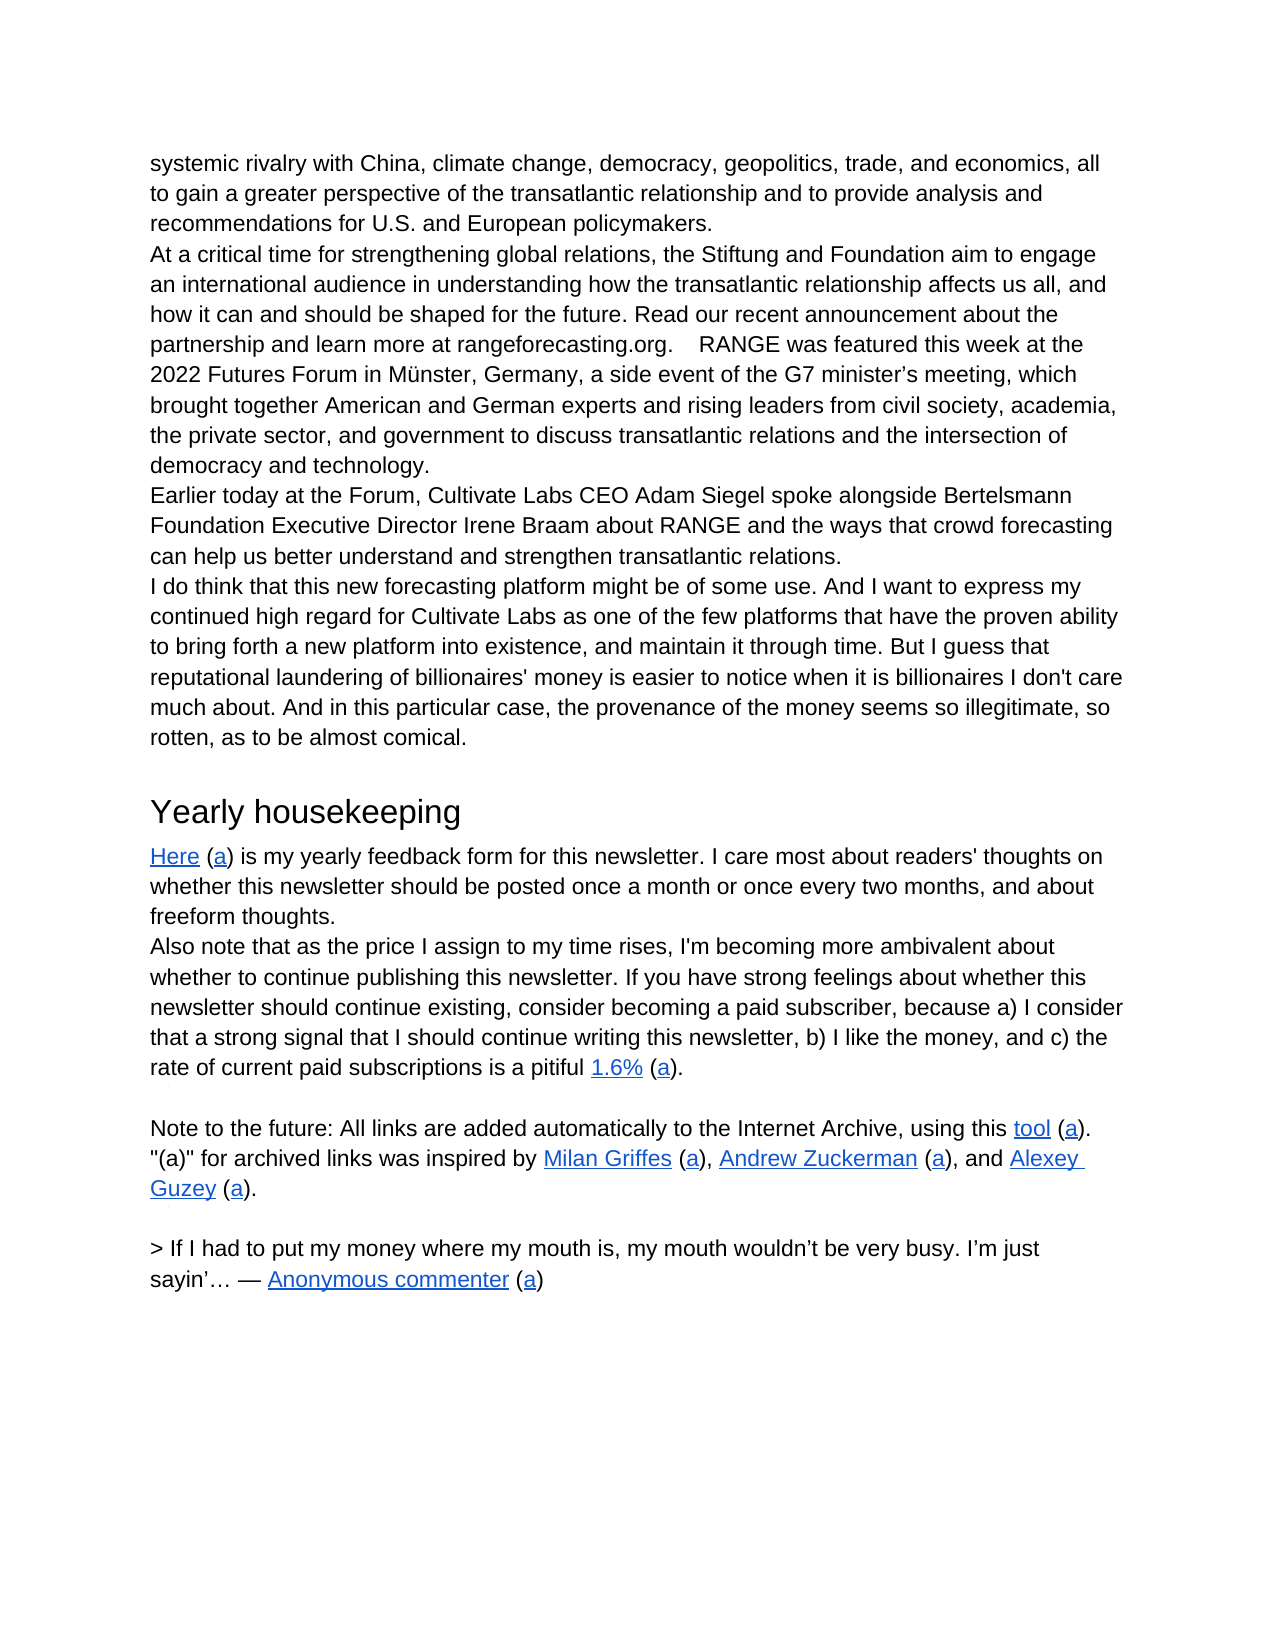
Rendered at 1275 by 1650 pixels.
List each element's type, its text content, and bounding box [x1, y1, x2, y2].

text Note to the future: All links are added automatically to the Internet Archive, using this tool (a). "(a)" for archived links was inspired by Milan Griffes (a), Andrew Zuckerman (a), and Alexey Guzey (a). [150, 1114, 1125, 1201]
text At a critical time for strengthening global relations, the Stiftung and Foundation aim to engage an international audience in understanding how the transatlantic relationship affects us all, and how it can and should be shaped for the future. Read our recent announcement about the partnership and learn more at rangeforecasting.org. RANGE was featured this week at the 2022 Futures Forum in Münster, Germany, a side event of the G7 minister’s meeting, which brought together American and German experts and rising leaders from civil society, academia, the private sector, and government to discuss transatlantic relations and the intersection of democracy and technology. [150, 241, 1125, 478]
text I do think that this new forecasting platform might be of some use. And I want to express my continued high regard for Cultivate Labs as one of the few platforms that have the proven ability to bring forth a new platform into existence, and maintain it through time. But I guess that reputational laundering of billionaires' money is easier to notice when it is billionaires I don't care much about. And in this particular case, the provenance of the money seems so illegitimate, so rotten, as to be almost comical. [150, 573, 1125, 750]
text systemic rivalry with China, climate change, democracy, geopolitics, trade, and economics, all to gain a greater perspective of the transatlantic relationship and to provide analysis and recommendations for U.S. and European policymakers. [150, 150, 1125, 237]
text Also note that as the price I assign to my time rises, I'm becoming more ambivalent about whether to continue publishing this newsletter. If you have strong feelings about whether this newsletter should continue existing, consider becoming a paid subscriber, because a) I consider that a strong signal that I should continue writing this newsletter, b) I like the money, and c) the rate of current paid subscriptions is a pitiful 1.6% (a). [150, 933, 1125, 1080]
subtitle Yearly housekeeping [150, 792, 1125, 830]
text Here (a) is my yearly feedback form for this newsletter. I care most about readers' thoughts on whether this newsletter should be posted once a month or once every two months, and about freeform thoughts. [150, 843, 1125, 929]
text Earlier today at the Forum, Cultivate Labs CEO Adam Siegel spoke alongside Bertelsmann Foundation Executive Director Irene Braam about RANGE and the ways that crowd forecasting can help us better understand and strengthen transatlantic relations. [150, 482, 1125, 569]
text > If I had to put my money where my mouth is, my mouth wouldn’t be very busy. I’m just sayin’… — Anonymous commenter (a) [150, 1235, 1125, 1292]
